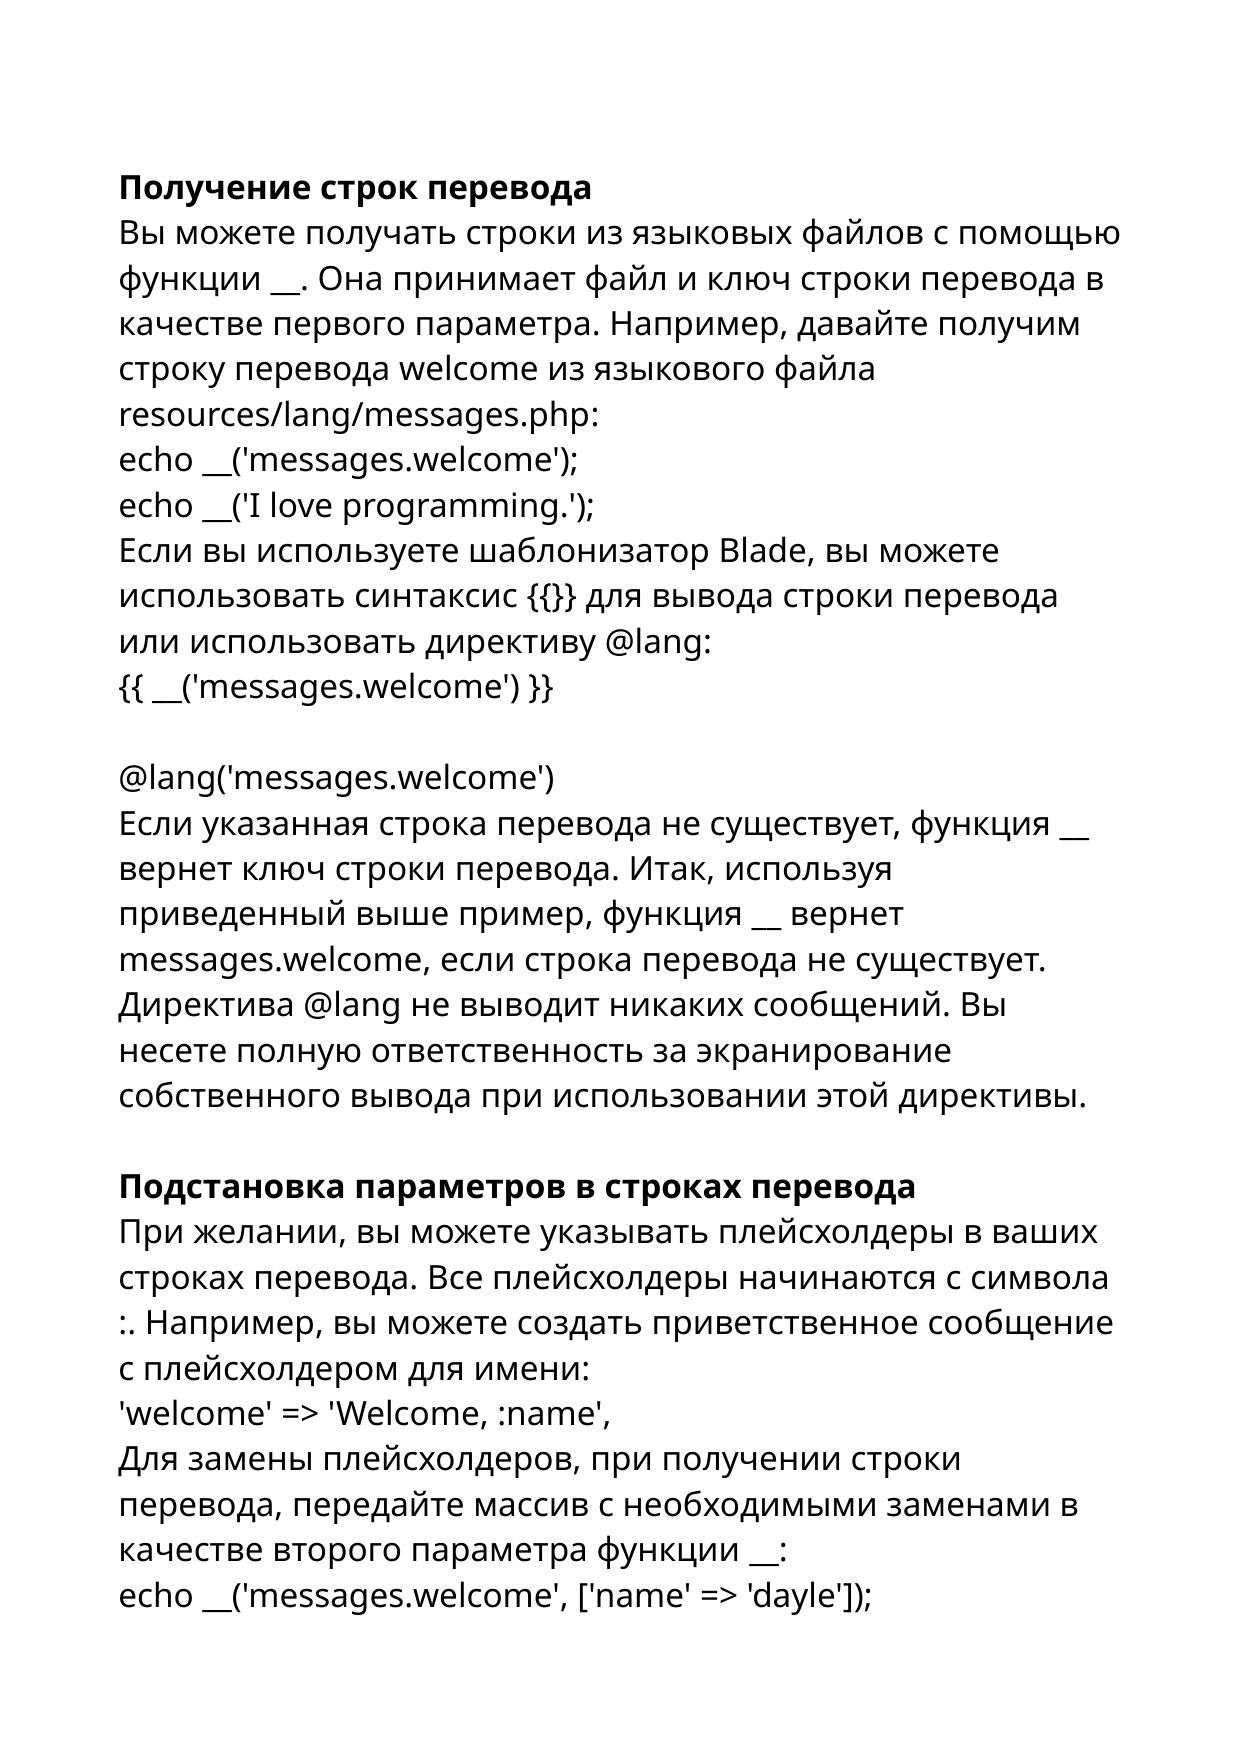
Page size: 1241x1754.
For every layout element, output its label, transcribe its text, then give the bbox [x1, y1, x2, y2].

subtitle Получение строк перевода [118, 163, 1122, 209]
text Если указанная строка перевода не существует, функция __ вернет ключ строки перевода. Итак, используя приведенный выше пример, функция __ вернет messages.welcome, если строка перевода не существует. [118, 799, 1122, 981]
text 'welcome' => 'Welcome, :name', [118, 1390, 1122, 1435]
text @lang('messages.welcome') [118, 754, 1122, 799]
subtitle Подстановка параметров в строках перевода [118, 1163, 1122, 1208]
text При желании, вы можете указывать плейсхолдеры в ваших строках перевода. Все плейсхолдеры начинаются с символа :. Например, вы можете создать приветственное сообщение с плейсхолдером для имени: [118, 1208, 1122, 1390]
text Для замены плейсхолдеров, при получении строки перевода, передайте массив с необходимыми заменами в качестве второго параметра функции __: [118, 1435, 1122, 1571]
text echo __('I love programming.'); [118, 481, 1122, 527]
text {{ __('messages.welcome') }} [118, 663, 1122, 708]
text Если вы используете шаблонизатор Blade, вы можете использовать синтаксис {{}} для вывода строки перевода или использовать директиву @lang: [118, 527, 1122, 663]
text echo __('messages.welcome'); [118, 436, 1122, 481]
text Вы можете получать строки из языковых файлов с помощью функции __. Она принимает файл и ключ строки перевода в качестве первого параметра. Например, давайте получим строку перевода welcome из языкового файла resources/lang/messages.php: [118, 209, 1122, 436]
text echo __('messages.welcome', ['name' => 'dayle']); [118, 1571, 1122, 1617]
text Директива @lang не выводит никаких сообщений. Вы несете полную ответственность за экранирование собственного вывода при использовании этой директивы. [118, 981, 1122, 1117]
